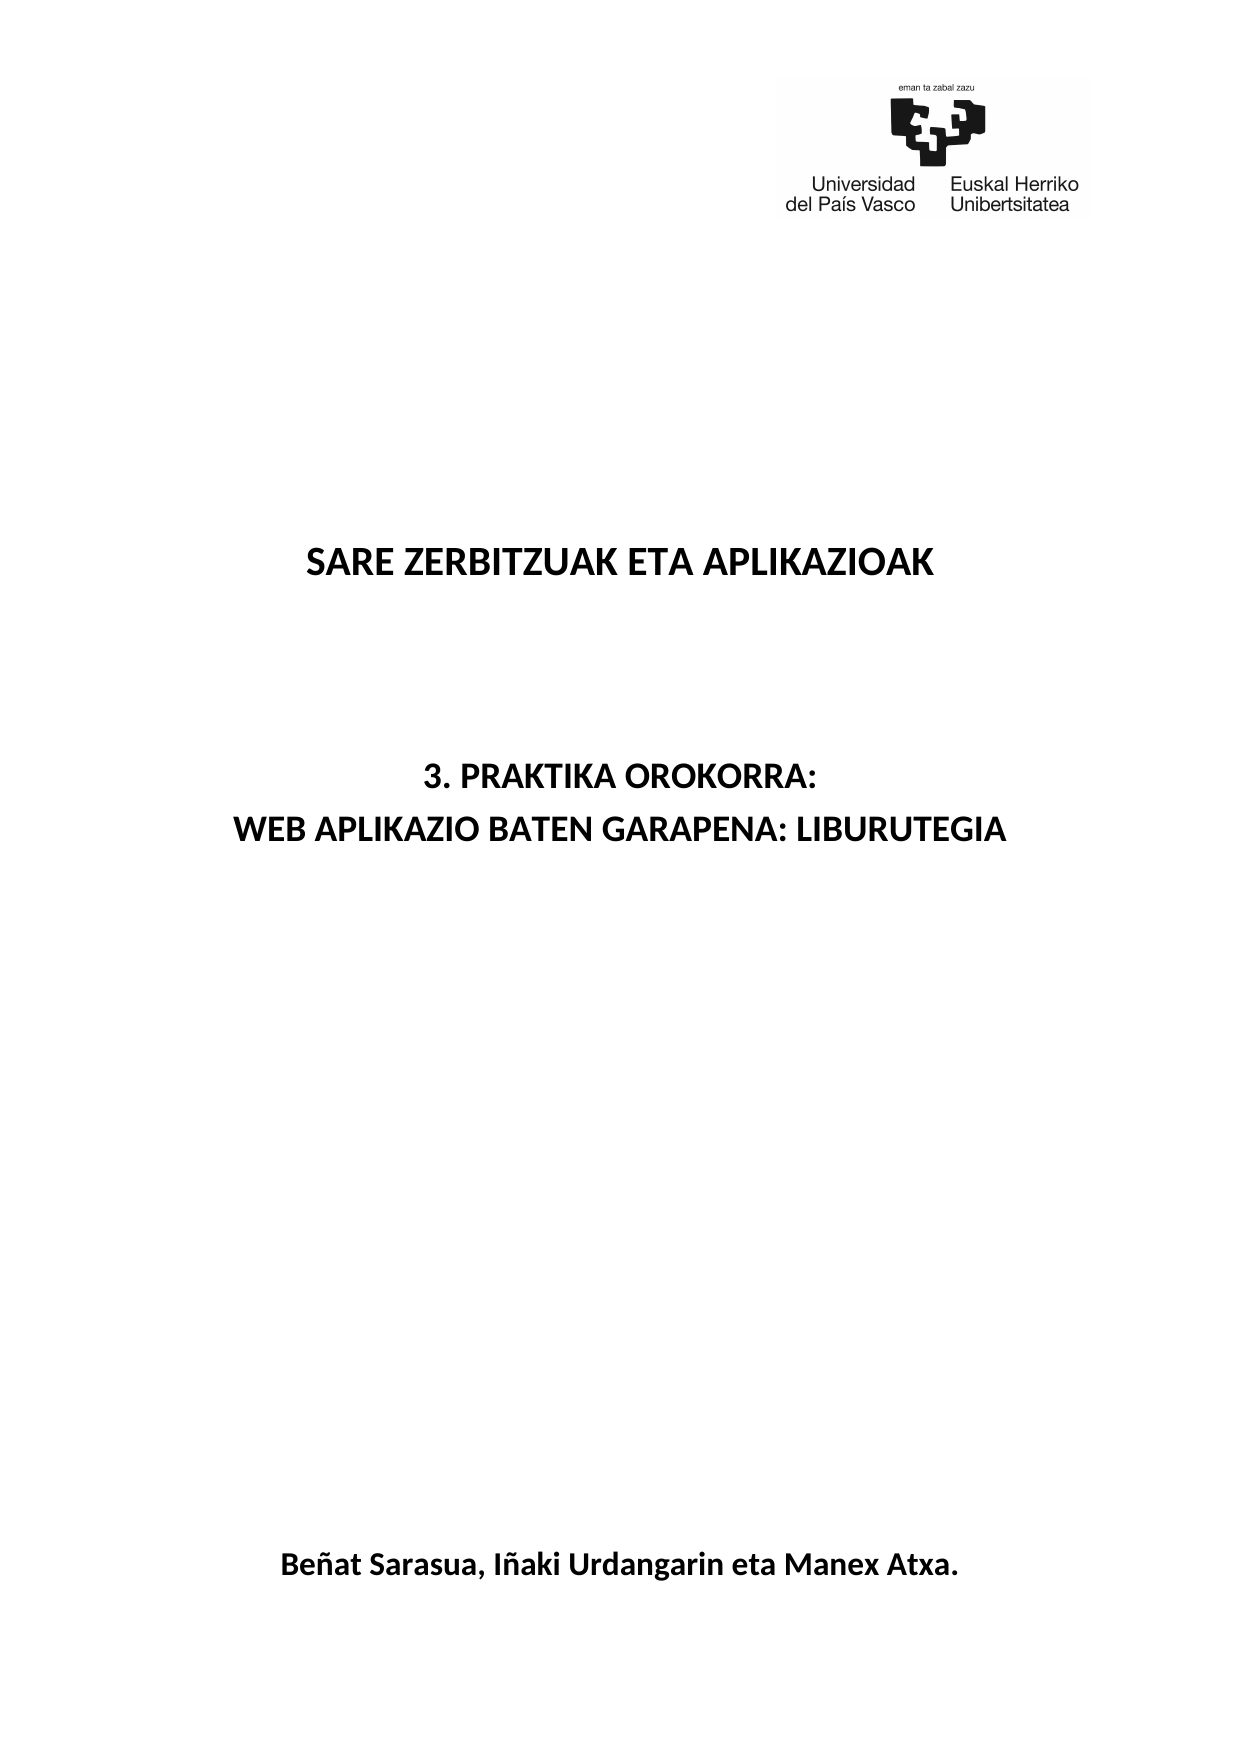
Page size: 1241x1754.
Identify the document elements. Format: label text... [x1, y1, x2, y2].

text WEB APLIKAZIO BATEN GARAPENA: LIBURUTEGIA [150, 805, 1090, 851]
picture [776, 75, 1091, 220]
text SARE ZERBITZUAK ETA APLIKAZIOAK [150, 535, 1090, 586]
text 3. PRAKTIKA OROKORRA: [150, 752, 1090, 798]
text Beñat Sarasua, Iñaki Urdangarin eta Manex Atxa. [150, 1543, 1090, 1583]
